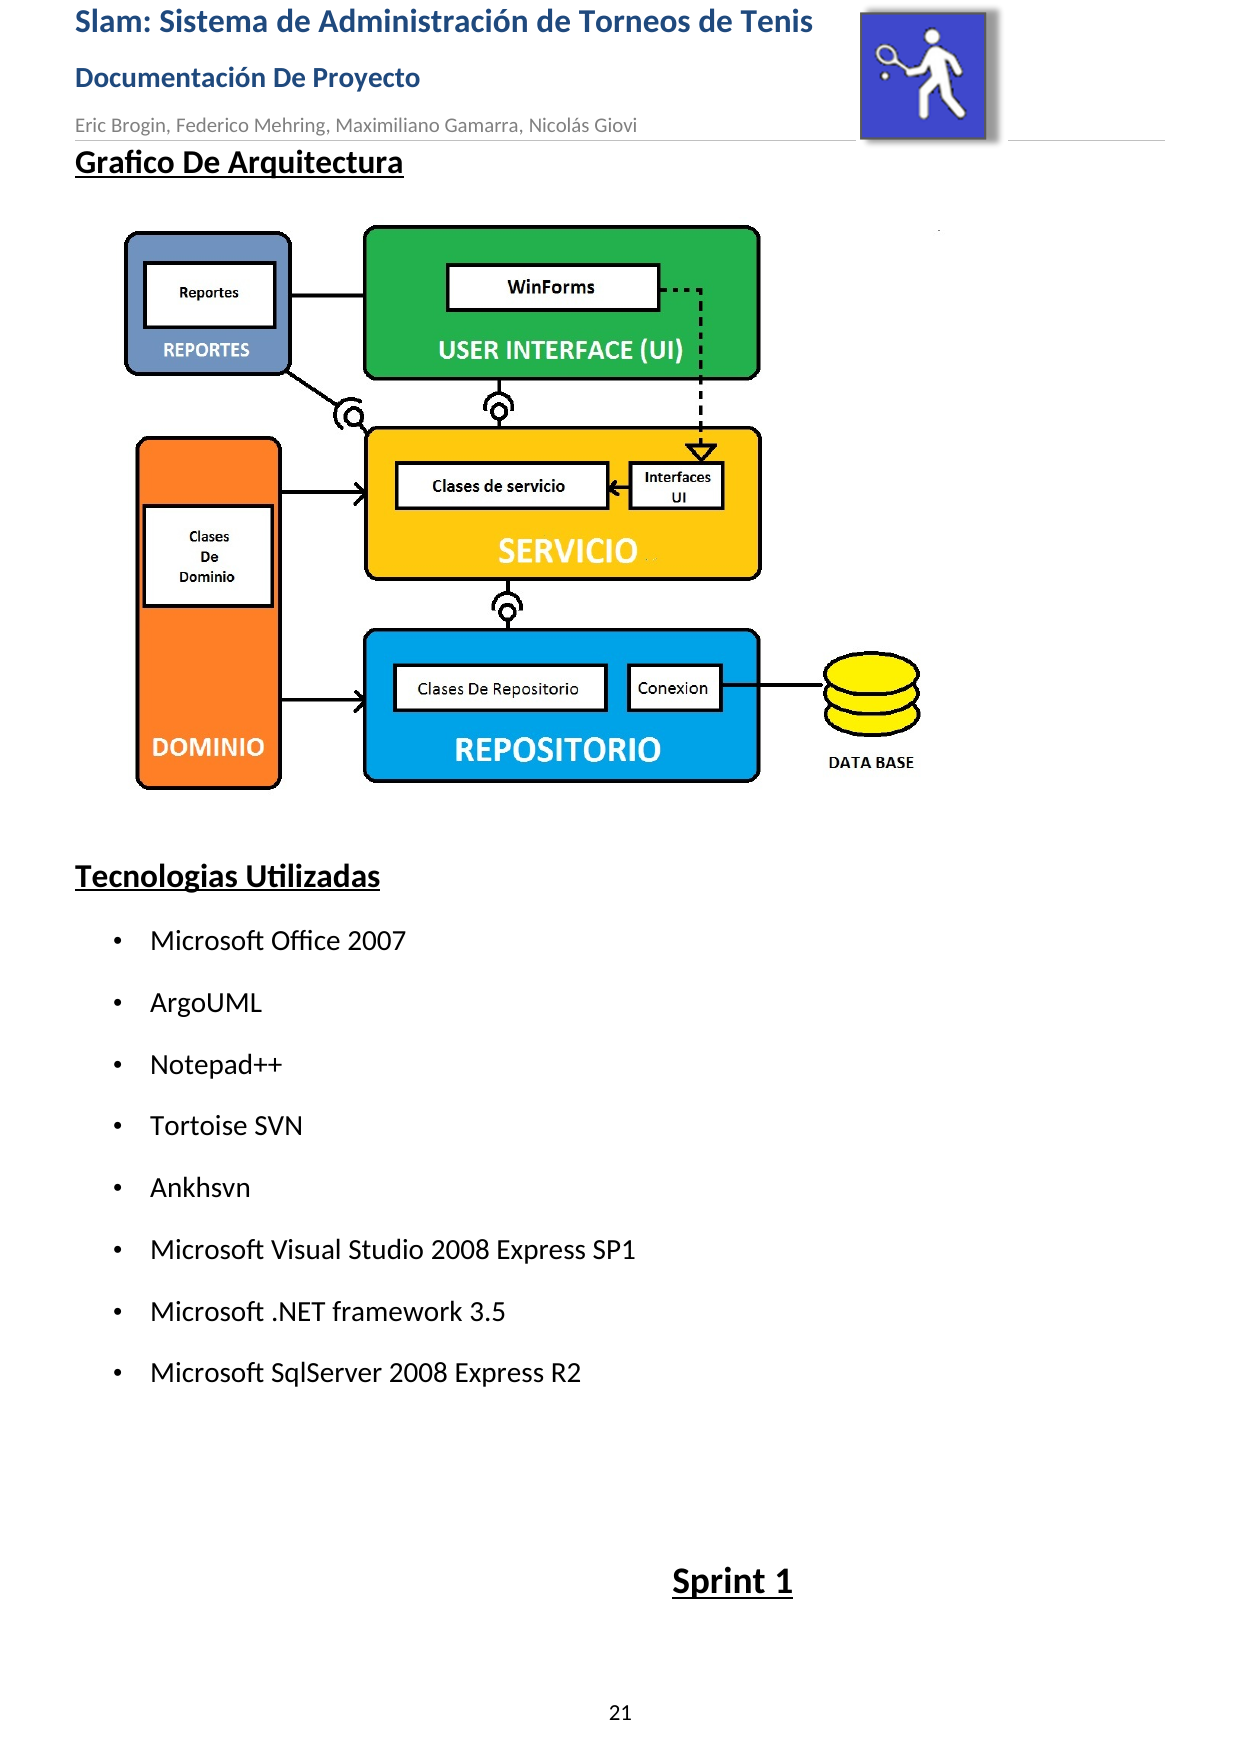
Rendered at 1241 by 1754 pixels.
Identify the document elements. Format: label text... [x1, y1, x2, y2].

list Microsoft SqlServer 2008 Express R2 [112, 1354, 1165, 1390]
list Tortoise SVN [112, 1107, 1165, 1143]
text Sprint 1 [75, 1557, 1165, 1603]
text Grafico De Arquitectura [75, 141, 1165, 182]
list Notepad++ [112, 1046, 1165, 1081]
list Ankhsvn [112, 1169, 1165, 1205]
list Microsoft .NET framework 3.5 [112, 1293, 1165, 1328]
list Microsoft Office 2007 [112, 922, 1165, 958]
picture [91, 217, 997, 820]
list Microsoft Visual Studio 2008 Express SP1 [112, 1231, 1165, 1267]
text Tecnologias Utilizadas [75, 854, 1165, 895]
picture [858, 1, 1007, 151]
list ArgoUML [112, 984, 1165, 1019]
